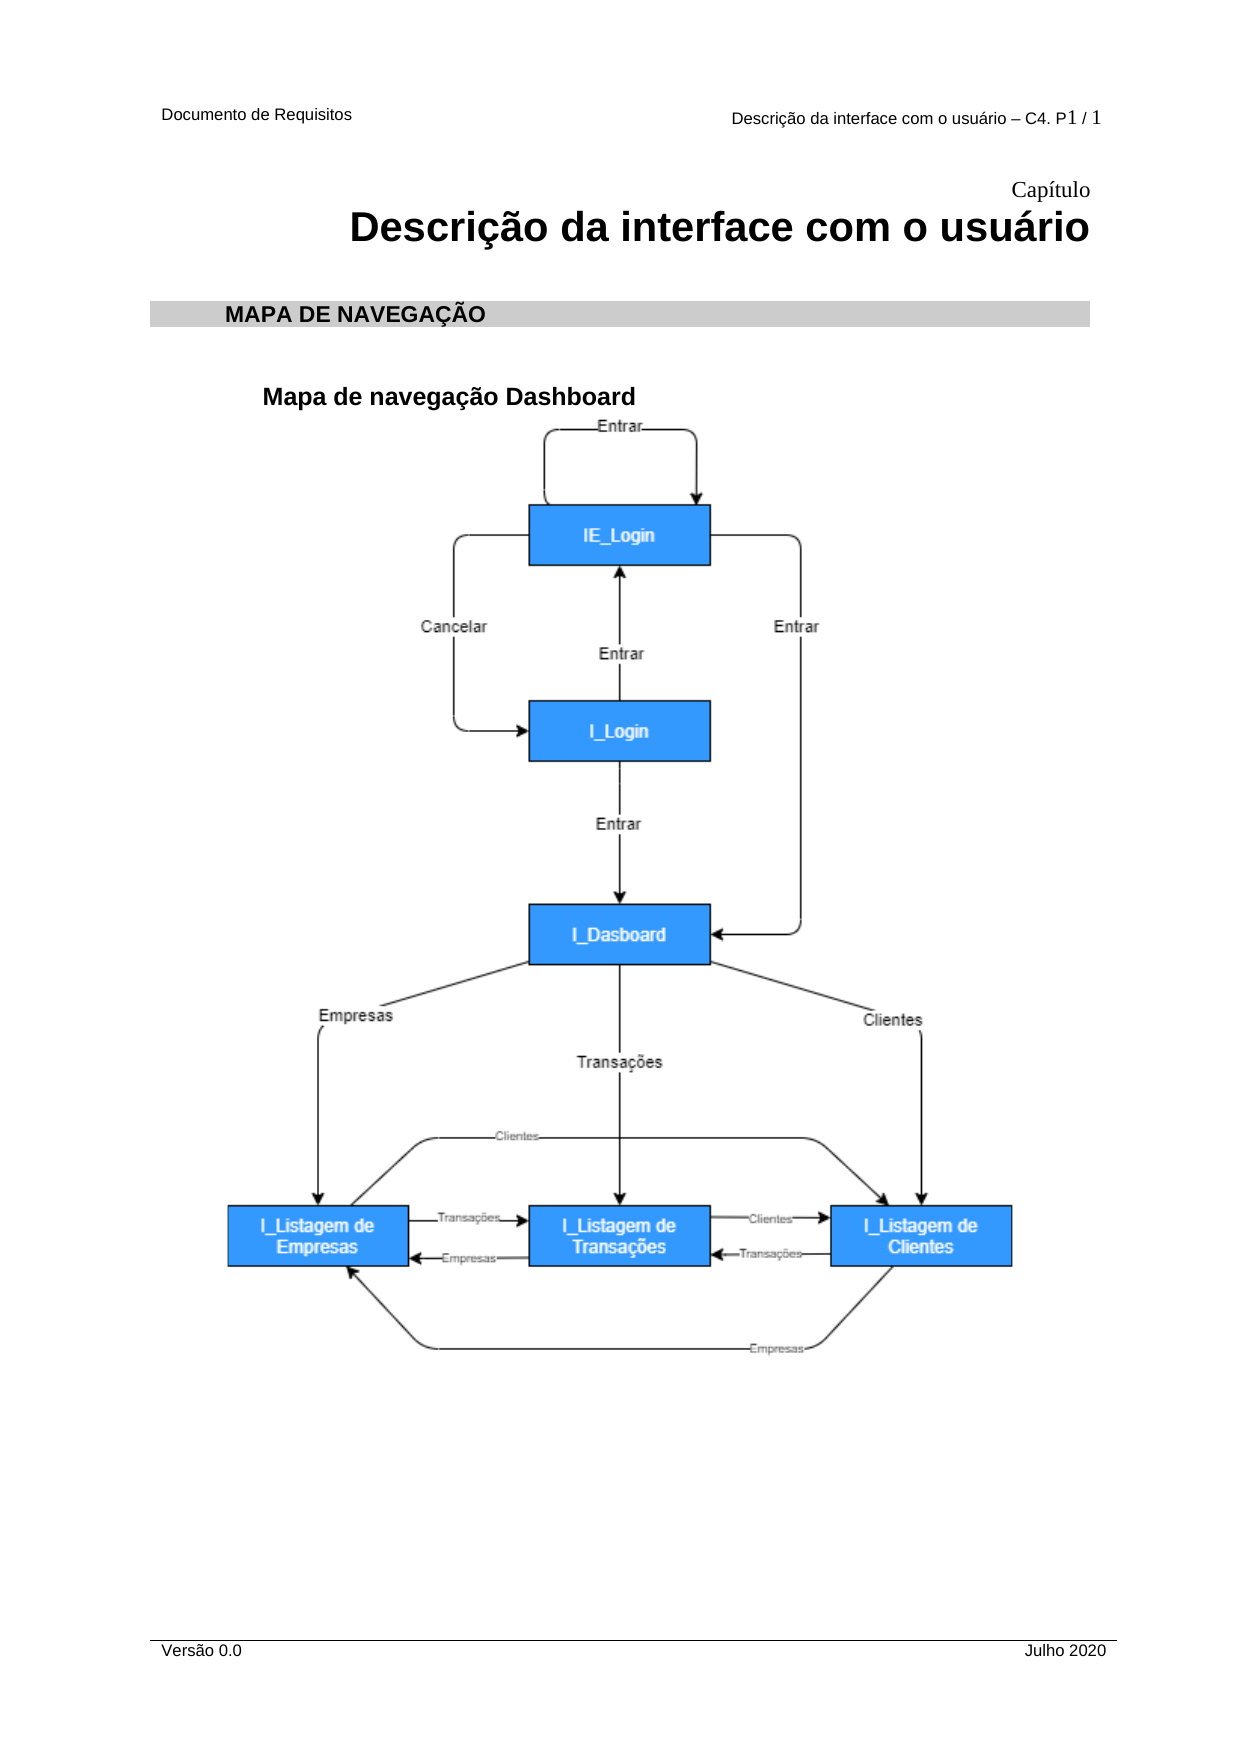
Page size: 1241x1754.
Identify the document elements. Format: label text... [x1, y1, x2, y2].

picture [227, 417, 1013, 1362]
subtitle MAPA DE NAVEGAÇÃO [150, 301, 1090, 327]
subtitle Descrição da interface com o usuário [150, 203, 1090, 251]
subtitle Mapa de navegação Dashboard [262, 382, 1090, 411]
text Capítulo [210, 150, 1090, 203]
